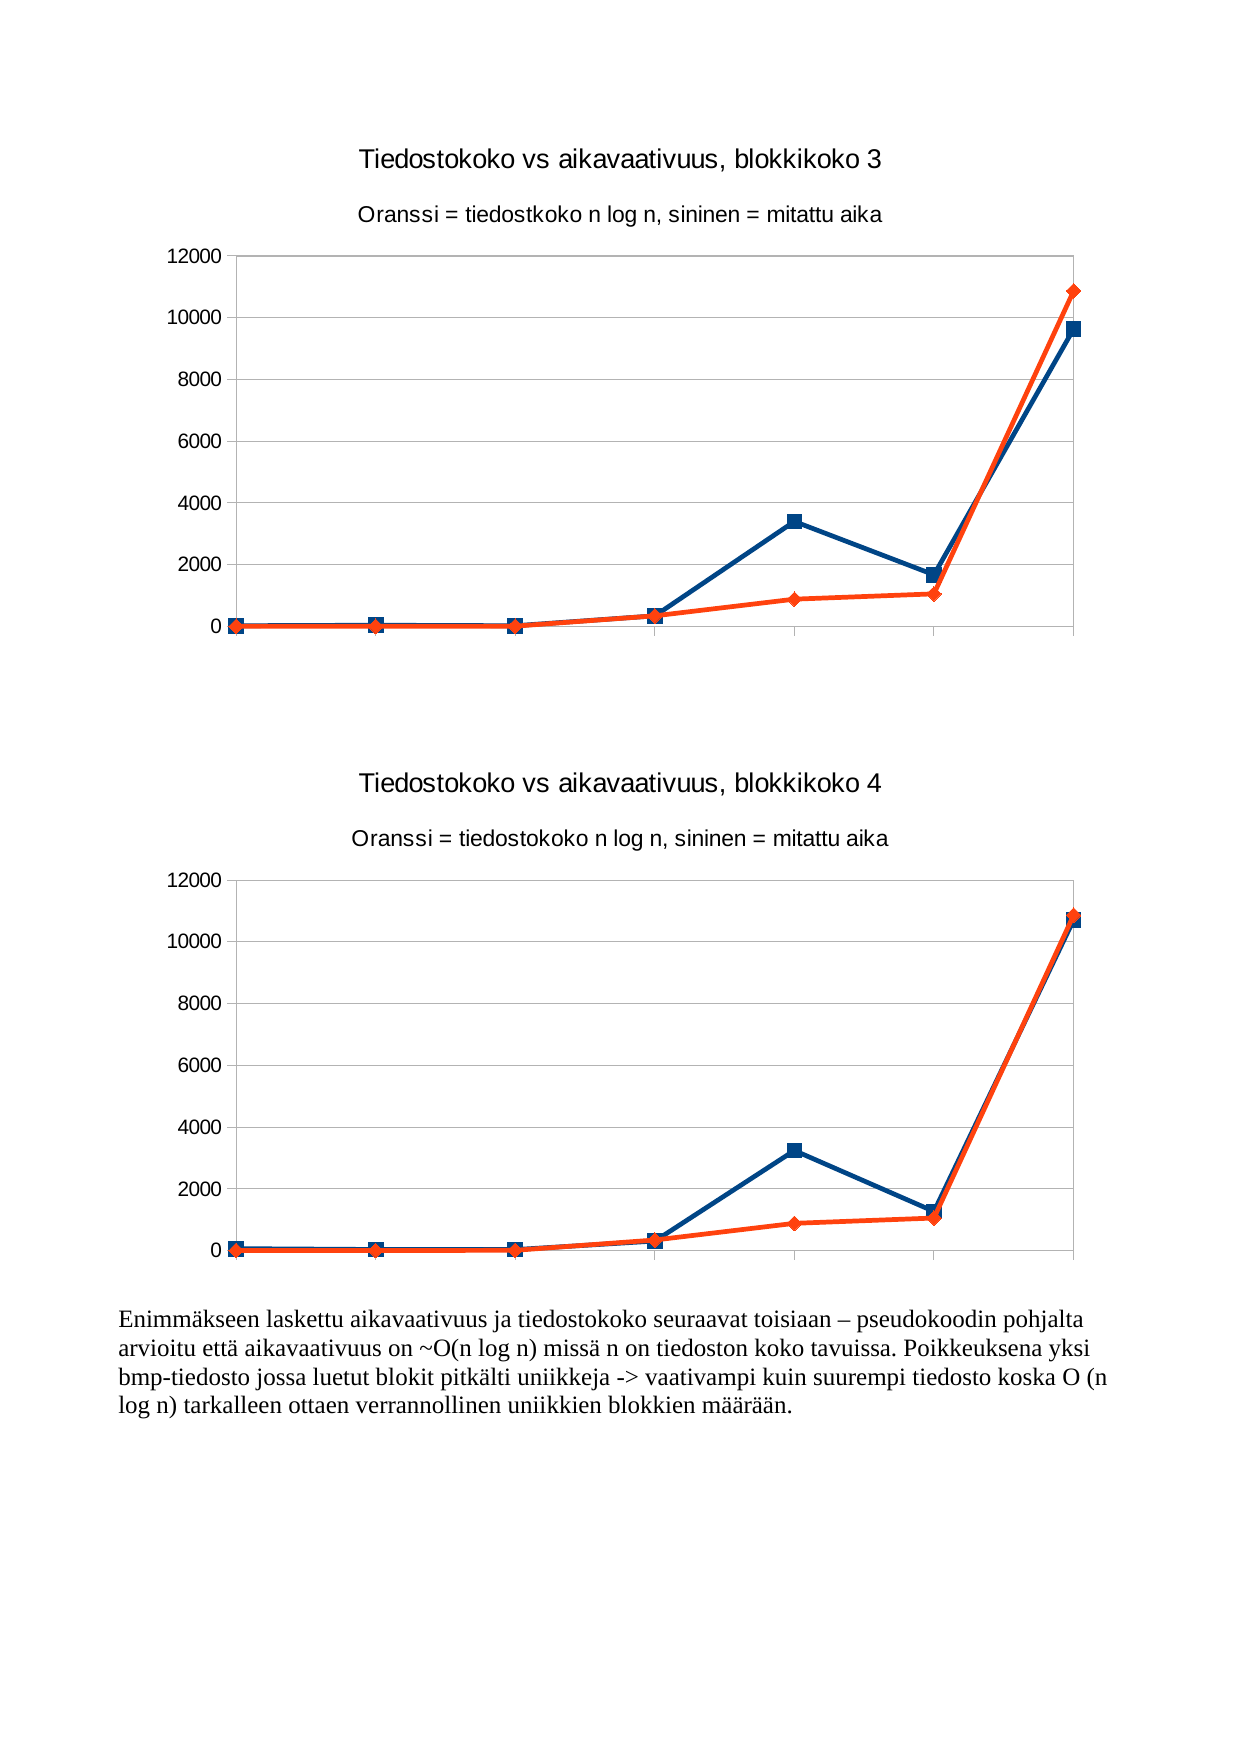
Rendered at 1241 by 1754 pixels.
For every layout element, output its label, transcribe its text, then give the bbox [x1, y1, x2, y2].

text Enimmäkseen laskettu aikavaativuus ja tiedostokoko seuraavat toisiaan – pseudokoodin pohjalta arvioitu että aikavaativuus on ~O(n log n) missä n on tiedoston koko tavuissa. Poikkeuksena yksi bmp-tiedosto jossa luetut blokit pitkälti uniikkeja -> vaativampi kuin suurempi tiedosto koska O (n log n) tarkalleen ottaen verrannollinen uniikkien blokkien määrään. [118, 1304, 1122, 1419]
